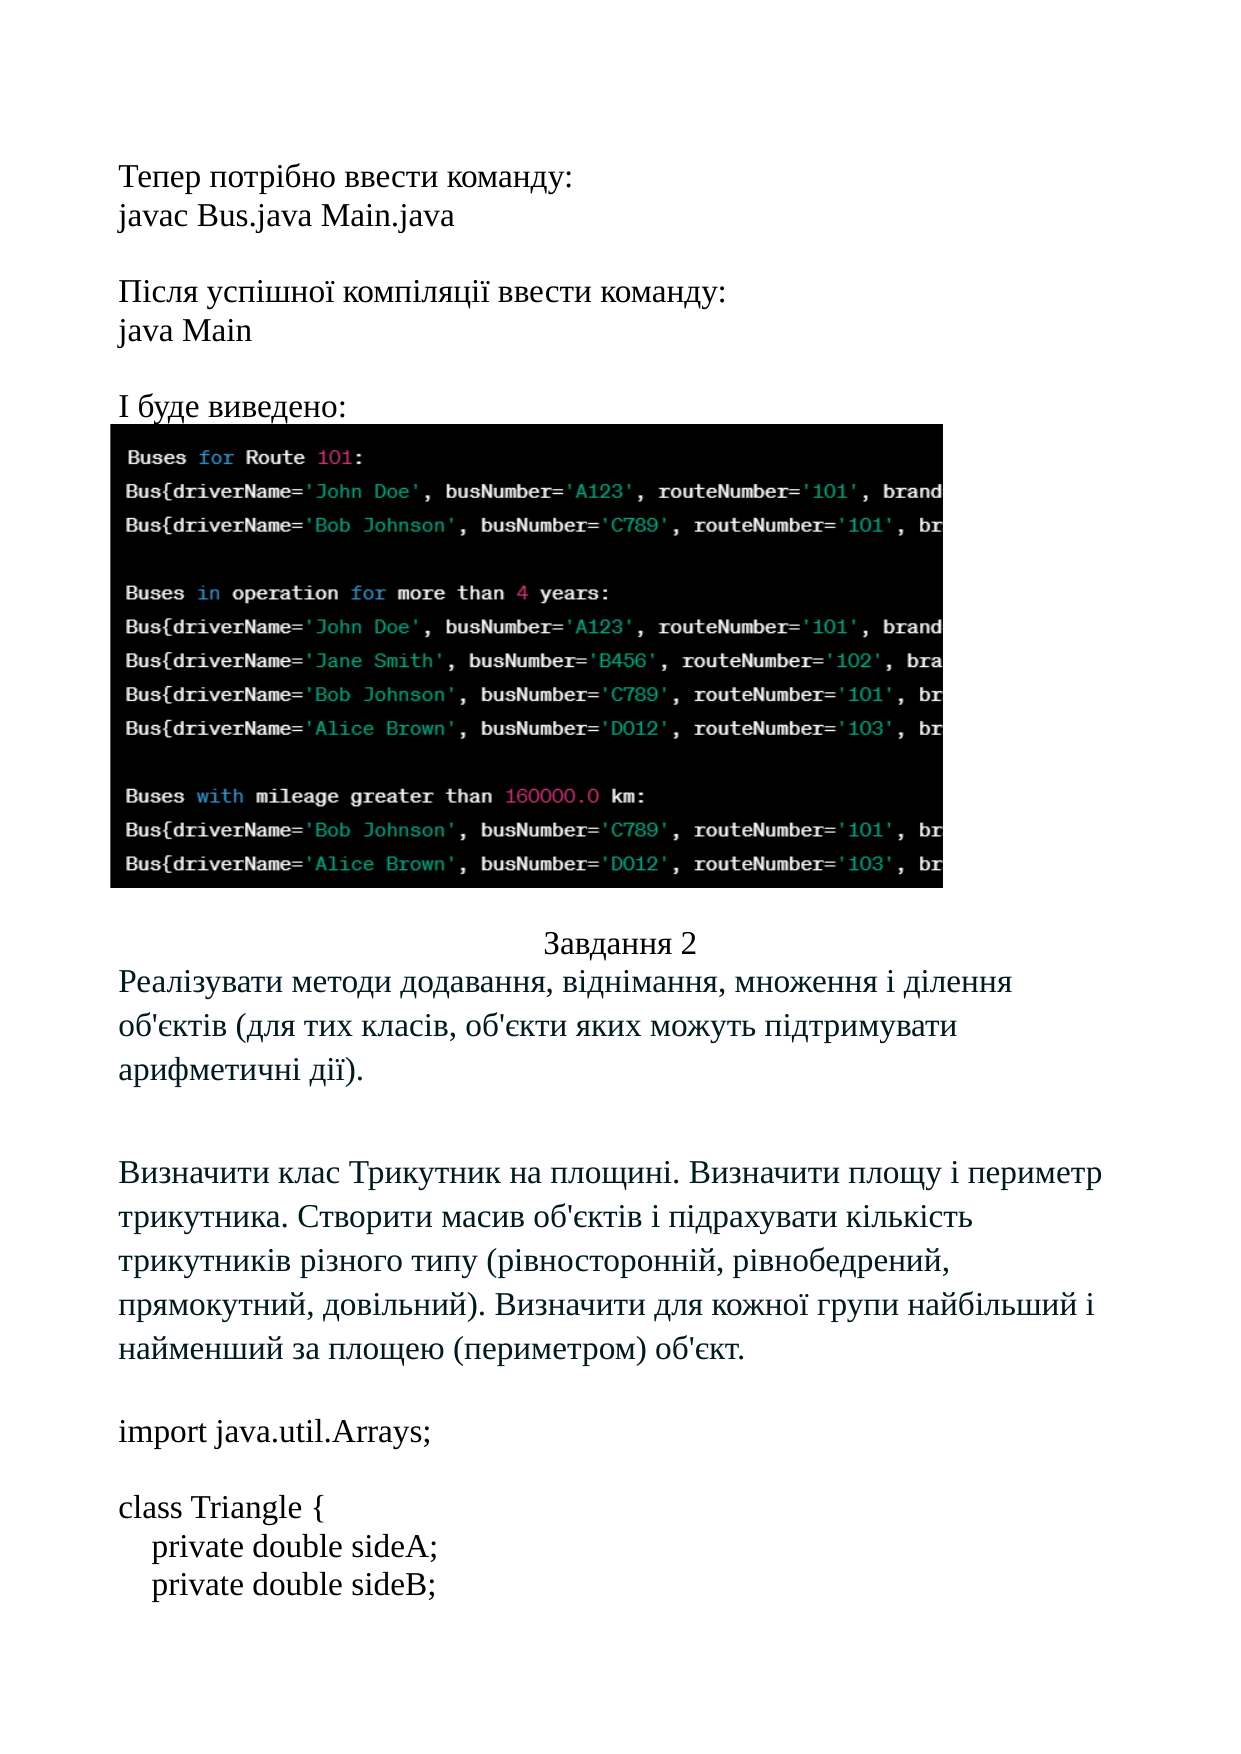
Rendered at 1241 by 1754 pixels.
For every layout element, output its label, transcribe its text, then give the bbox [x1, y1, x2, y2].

text І буде виведено: [118, 386, 1122, 425]
text Завдання 2 [118, 923, 1122, 961]
text import java.util.Arrays; [118, 1411, 1122, 1449]
text Визначити клас Трикутник на площині. Визначити площу і периметр трикутника. Створити масив об'єктів і підрахувати кількість трикутників різного типу (рівносторонній, рівнобедрений, прямокутний, довільний). Визначити для кожної групи найбільший і найменший за площею (периметром) об'єкт. [118, 1152, 1122, 1367]
text private double sideA; [118, 1526, 1122, 1564]
text Після успішної компіляції ввести команду: [118, 271, 1122, 310]
text Тепер потрібно ввести команду: [118, 156, 1122, 195]
text class Triangle { [118, 1488, 1122, 1526]
picture [110, 424, 943, 888]
text private double sideB; [118, 1564, 1122, 1603]
text Реалізувати методи додавання, віднімання, множення і ділення об'єктів (для тих класів, об'єкти яких можуть підтримувати арифметичні дії). [118, 961, 1122, 1088]
text javac Bus.java Main.java [118, 195, 1122, 233]
text java Main [118, 310, 1122, 348]
